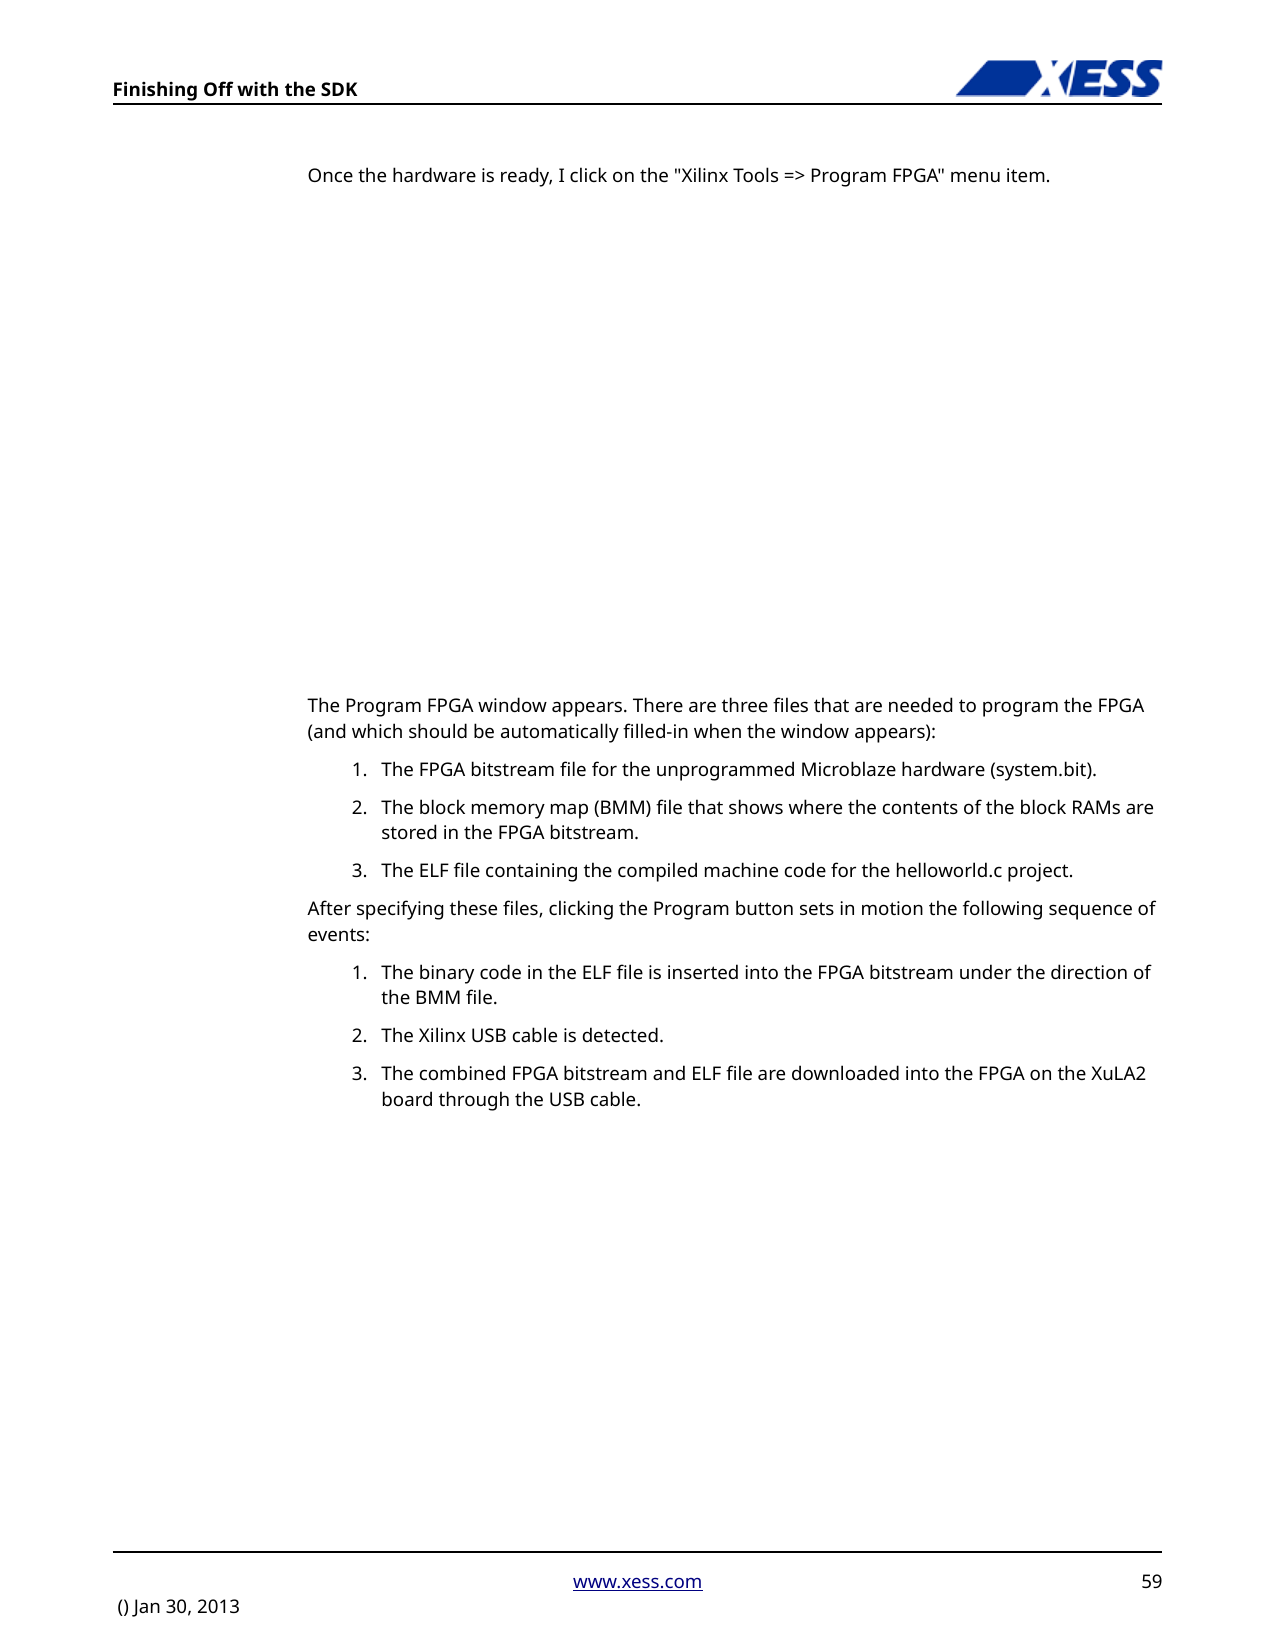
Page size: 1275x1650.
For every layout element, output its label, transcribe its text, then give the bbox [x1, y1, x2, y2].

list The ELF file containing the compiled machine code for the helloworld.c project. [352, 858, 1162, 883]
picture [955, 60, 1163, 97]
text After specifying these files, clicking the Program button sets in motion the following sequence of events: [307, 896, 1162, 947]
list The combined FPGA bitstream and ELF file are downloaded into the FPGA on the XuLA2 board through the USB cable. [352, 1061, 1162, 1112]
text Once the hardware is ready, I click on the "Xilinx Tools => Program FPGA" menu item. [307, 162, 1162, 187]
list The Xilinx USB cable is detected. [352, 1023, 1162, 1048]
text The Program FPGA window appears. There are three files that are needed to program the FPGA (and which should be automatically filled-in when the window appears): [307, 692, 1162, 743]
list The FPGA bitstream file for the unprogrammed Microblaze hardware (system.bit). [352, 756, 1162, 782]
list The binary code in the ELF file is inserted into the FPGA bitstream under the direction of the BMM file. [352, 959, 1162, 1010]
list The block memory map (BMM) file that shows where the contents of the block RAMs are stored in the FPGA bitstream. [352, 794, 1162, 845]
